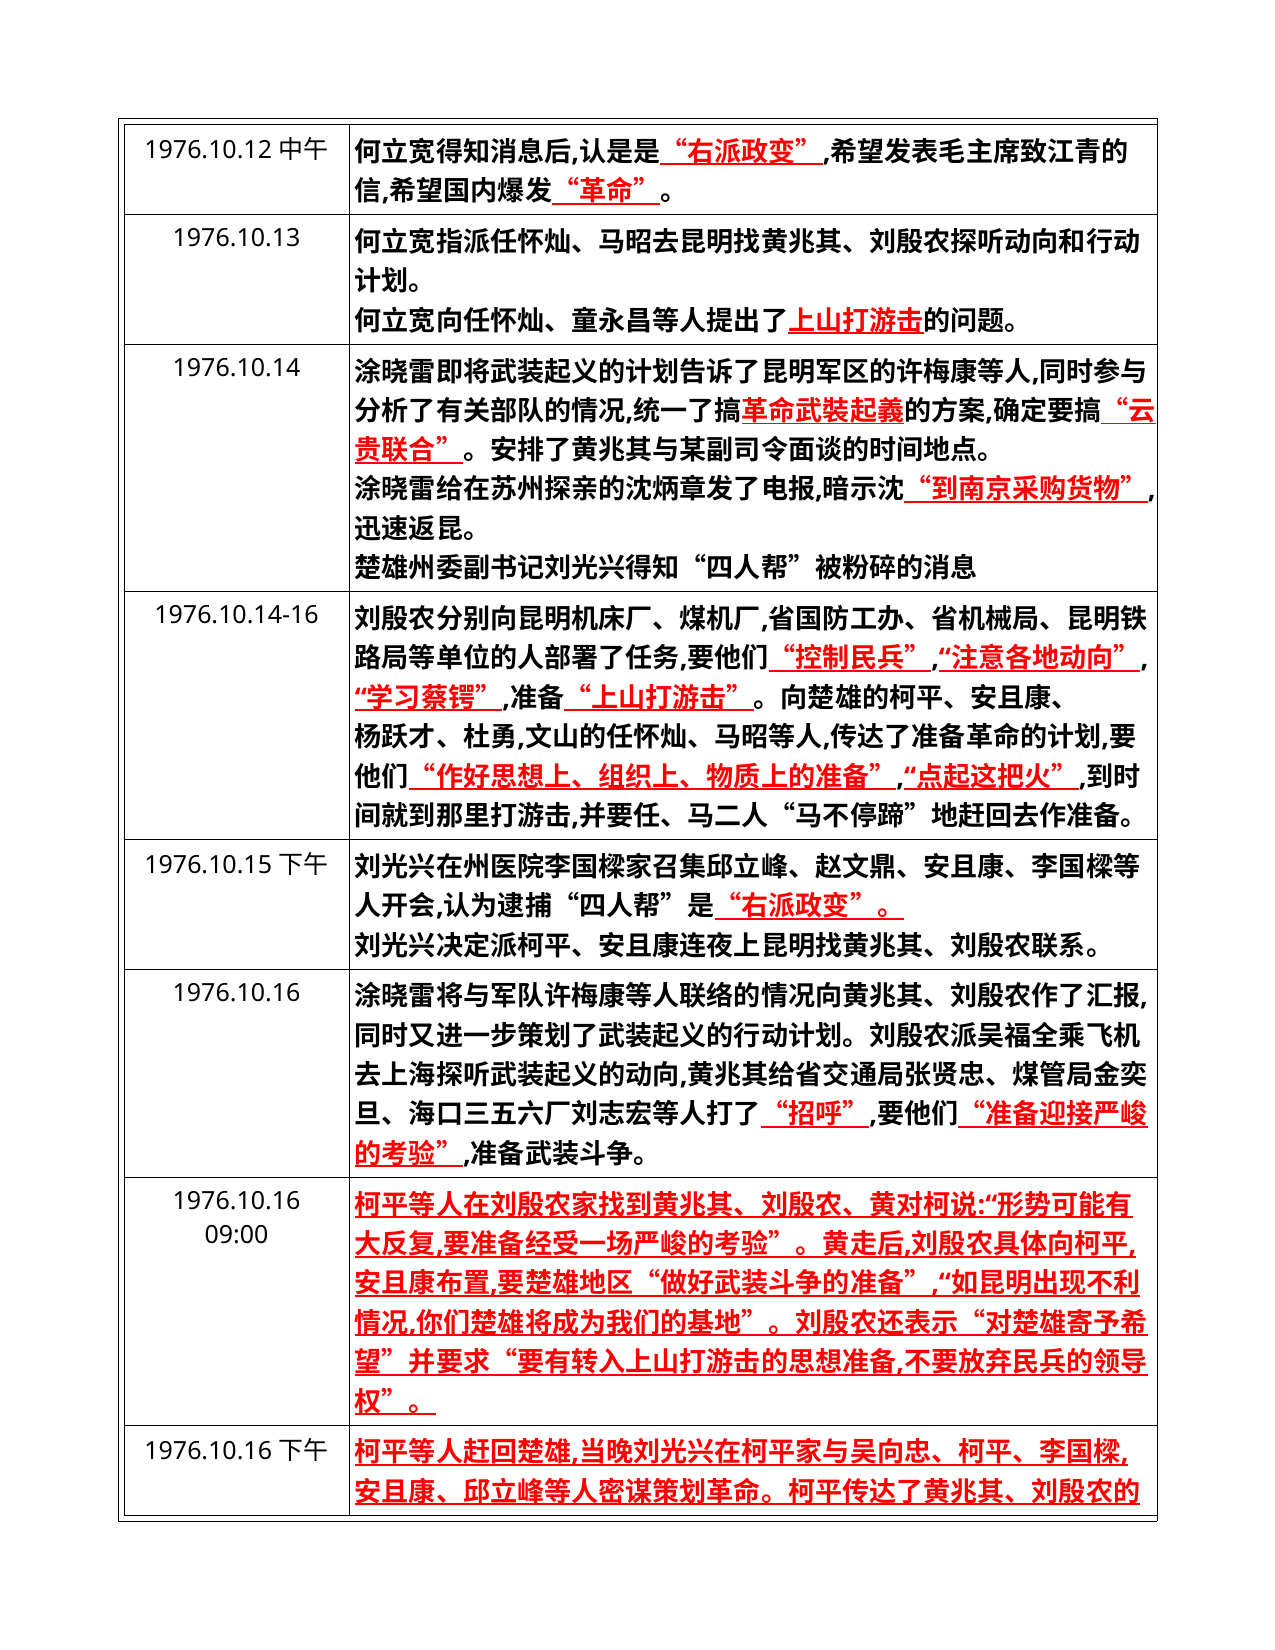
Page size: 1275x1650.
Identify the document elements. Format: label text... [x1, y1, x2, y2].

table_cell 涂晓雷将与军队许梅康等人联络的情况向黄兆其、刘殷农作了汇报,同时又进一步策划了武装起义的行动计划。刘殷农派吴福全乘飞机去上海探听武装起义的动向,黄兆其给省交通局张贤忠、煤管局金奕旦、海口三五六厂刘志宏等人打了“招呼”,要他们“准备迎接严峻的考验”,准备武装斗争。 [350, 970, 1157, 1177]
table_cell 柯平等人在刘殷农家找到黄兆其、刘殷农、黄对柯说:“形势可能有大反复,要准备经受一场严峻的考验”。黄走后,刘殷农具体向柯平, 安且康布置,要楚雄地区“做好武装斗争的准备”,“如昆明出现不利情况,你们楚雄将成为我们的基地”。刘殷农还表示“对楚雄寄予希望”并要求“要有转入上山打游击的思想准备,不要放弃民兵的领导权”。 [350, 1178, 1157, 1424]
table_cell 1976.10.14-16 [125, 592, 349, 839]
table_cell 1976.10.12 中午 [125, 125, 349, 214]
table_cell 柯平等人赶回楚雄,当晚刘光兴在柯平家与吴向忠、柯平、李国樑, 安且康、邱立峰等人密谋策划革命。柯平传达了黄兆其、刘殷农的 [350, 1426, 1157, 1515]
table_cell 1976.10.13 [125, 215, 349, 344]
table_cell 1976.10.16 下午 [125, 1426, 349, 1515]
table_cell 刘光兴在州医院李国樑家召集邱立峰、赵文鼎、安且康、李国樑等人开会,认为逮捕“四人帮”是“右派政变”。 刘光兴决定派柯平、安且康连夜上昆明找黄兆其、刘殷农联系。 [350, 840, 1157, 968]
table_cell 1976.10.15 下午 [125, 840, 349, 968]
table_cell 1976.10.16 09:00 [125, 1178, 349, 1424]
table_cell 1976.10.14 [125, 345, 349, 591]
table_cell [119, 119, 1157, 1521]
table_cell 何立宽得知消息后,认是是“右派政变”,希望发表毛主席致江青的信,希望国内爆发“革命”。 [350, 125, 1157, 214]
table_cell 1976.10.16 [125, 970, 349, 1177]
table_cell 涂晓雷即将武装起义的计划告诉了昆明军区的许梅康等人,同时参与分析了有关部队的情况,统一了搞革命武裝起義的方案,确定要搞“云贵联合”。安排了黄兆其与某副司令面谈的时间地点。 涂晓雷给在苏州探亲的沈炳章发了电报,暗示沈“到南京采购货物”,迅速返昆。 楚雄州委副书记刘光兴得知“四人帮”被粉碎的消息 [350, 345, 1157, 591]
table_cell 刘殷农分别向昆明机床厂、煤机厂,省国防工办、省机械局、昆明铁路局等单位的人部署了任务,要他们“控制民兵”,“注意各地动向”,“学习蔡锷”,准备“上山打游击”。向楚雄的柯平、安且康、 杨跃才、杜勇,文山的任怀灿、马昭等人,传达了准备革命的计划,要他们“作好思想上、组织上、物质上的准备”,“点起这把火”,到时间就到那里打游击,并要任、马二人“马不停蹄”地赶回去作准备。 [350, 592, 1157, 839]
table_cell 何立宽指派任怀灿、马昭去昆明找黄兆其、刘殷农探听动向和行动 计划。 何立宽向任怀灿、童永昌等人提出了上山打游击的问题。 [350, 215, 1157, 344]
